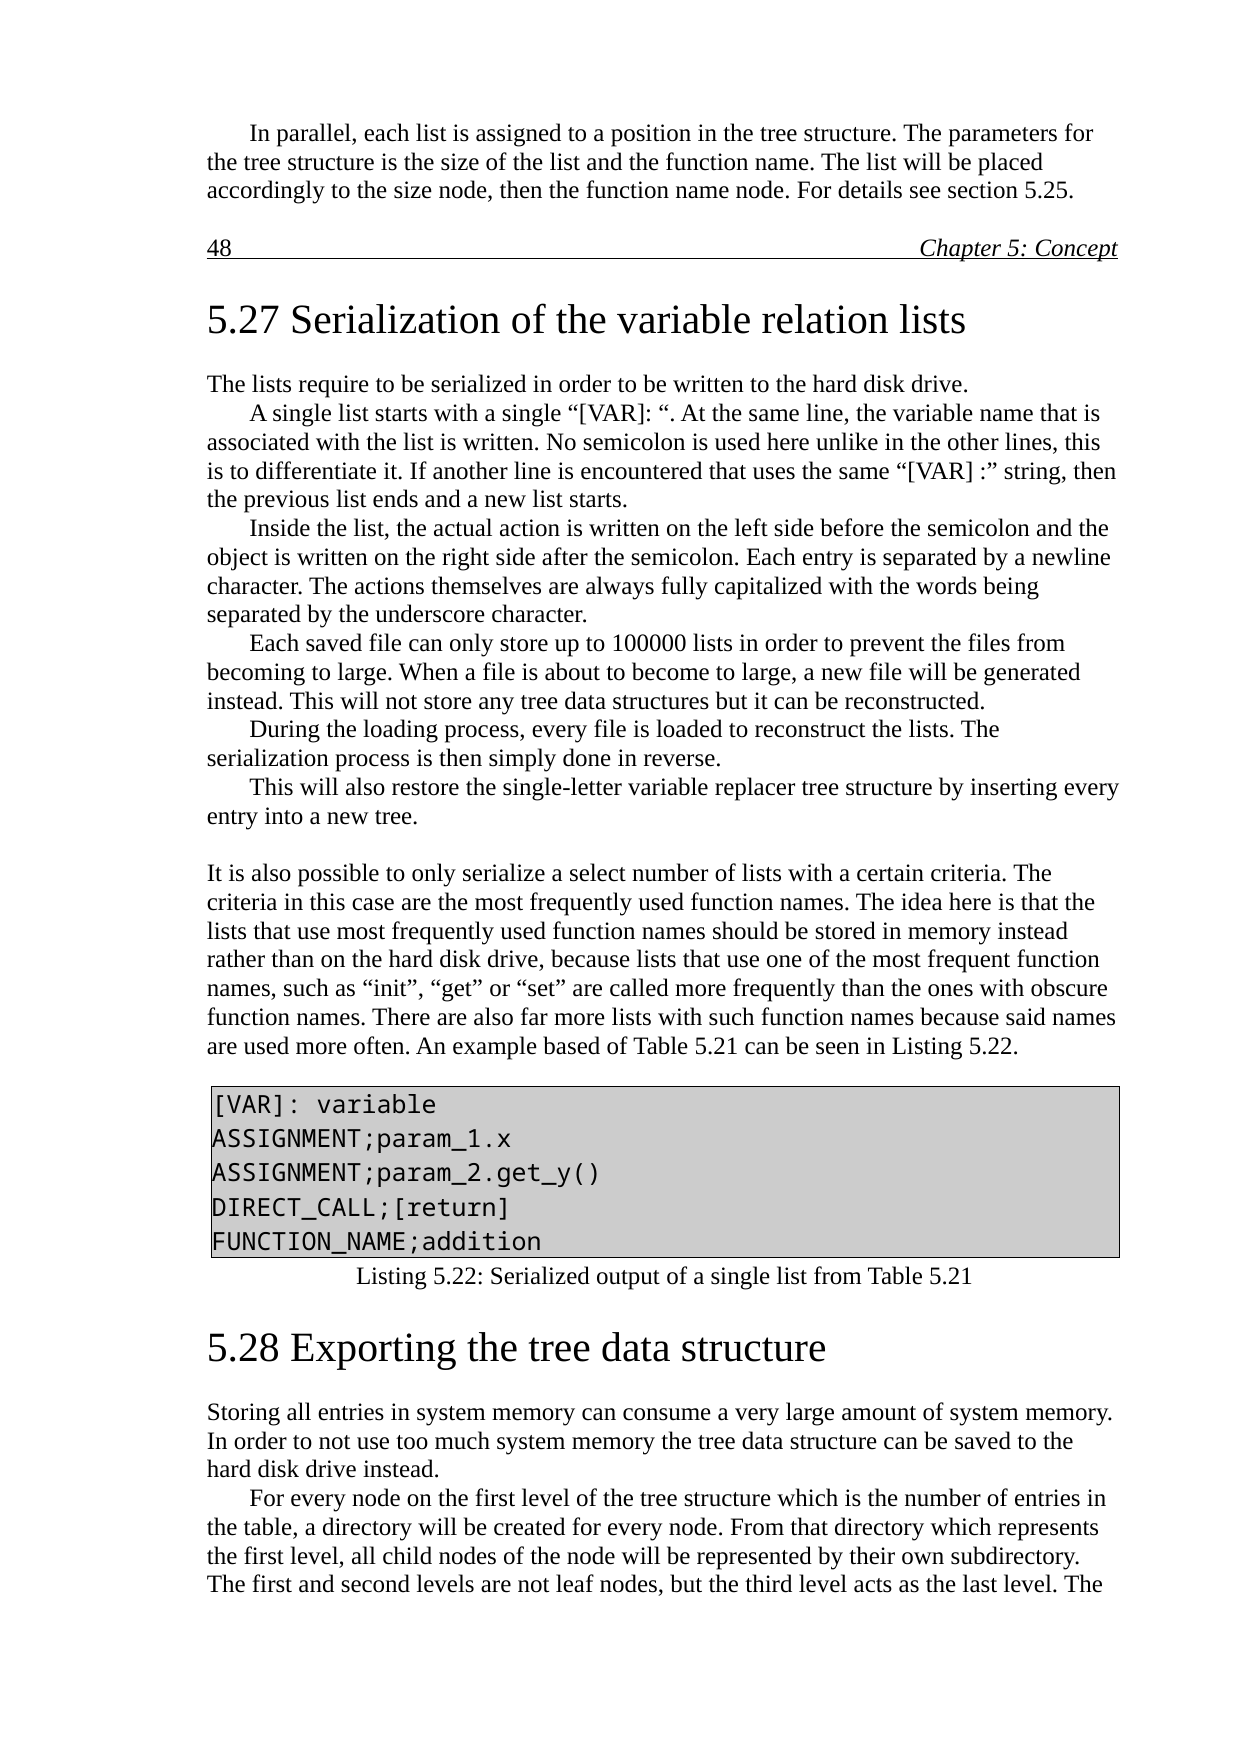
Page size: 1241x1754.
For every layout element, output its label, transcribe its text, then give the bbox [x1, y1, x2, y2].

text A single list starts with a single “[VAR]: “. At the same line, the variable name that is associated with the list is written. No semicolon is used here unlike in the other lines, this is to differentiate it. If another line is encountered that uses the same “[VAR] :” string, then the previous list ends and a new list starts. [207, 398, 1122, 513]
text It is also possible to only serialize a select number of lists with a certain criteria. The criteria in this case are the most frequently used function names. The idea here is that the lists that use most frequently used function names should be stored in memory instead rather than on the hard disk drive, because lists that use one of the most frequent function names, such as “init”, “get” or “set” are called more frequently than the ones with obscure function names. There are also far more lists with such function names because said names are used more often. An example based of Table 5.21 can be seen in Listing 5.22. [207, 858, 1122, 1059]
text In parallel, each list is assigned to a position in the tree structure. The parameters for the tree structure is the size of the list and the function name. The list will be placed [207, 118, 1122, 176]
text Inside the list, the actual action is written on the left side before the semicolon and the object is written on the right side after the semicolon. Each entry is separated by a newline character. The actions themselves are always fully capitalized with the words being separated by the underscore character. [207, 513, 1122, 628]
text accordingly to the size node, then the function name node. For details see section 5.25. [207, 176, 1122, 204]
text During the loading process, every file is loaded to reconstruct the lists. The serialization process is then simply done in reverse. [207, 714, 1122, 772]
subtitle 5.28 Exporting the tree data structure [207, 1322, 1122, 1370]
subtitle 5.27 Serialization of the variable relation lists [207, 295, 1122, 343]
text Listing 5.22: Serialized output of a single list from Table 5.21 [207, 1232, 1122, 1289]
text Storing all entries in system memory can consume a very large amount of system memory. In order to not use too much system memory the tree data structure can be saved to the hard disk drive instead. [207, 1397, 1122, 1483]
text Each saved file can only store up to 100000 lists in order to prevent the files from becoming to large. When a file is about to become to large, a new file will be generated instead. This will not store any tree data structures but it can be reconstructed. [207, 628, 1122, 714]
text The lists require to be serialized in order to be written to the hard disk drive. [207, 369, 1122, 398]
text 48 Chapter 5: Concept [207, 233, 1122, 262]
text This will also restore the single-letter variable replacer tree structure by inserting every entry into a new tree. [207, 772, 1122, 829]
text For every node on the first level of the tree structure which is the number of entries in the table, a directory will be created for every node. From that directory which represents the first level, all child nodes of the node will be represented by their own subdirectory. The first and second levels are not leaf nodes, but the third level acts as the last level. The [207, 1483, 1122, 1598]
